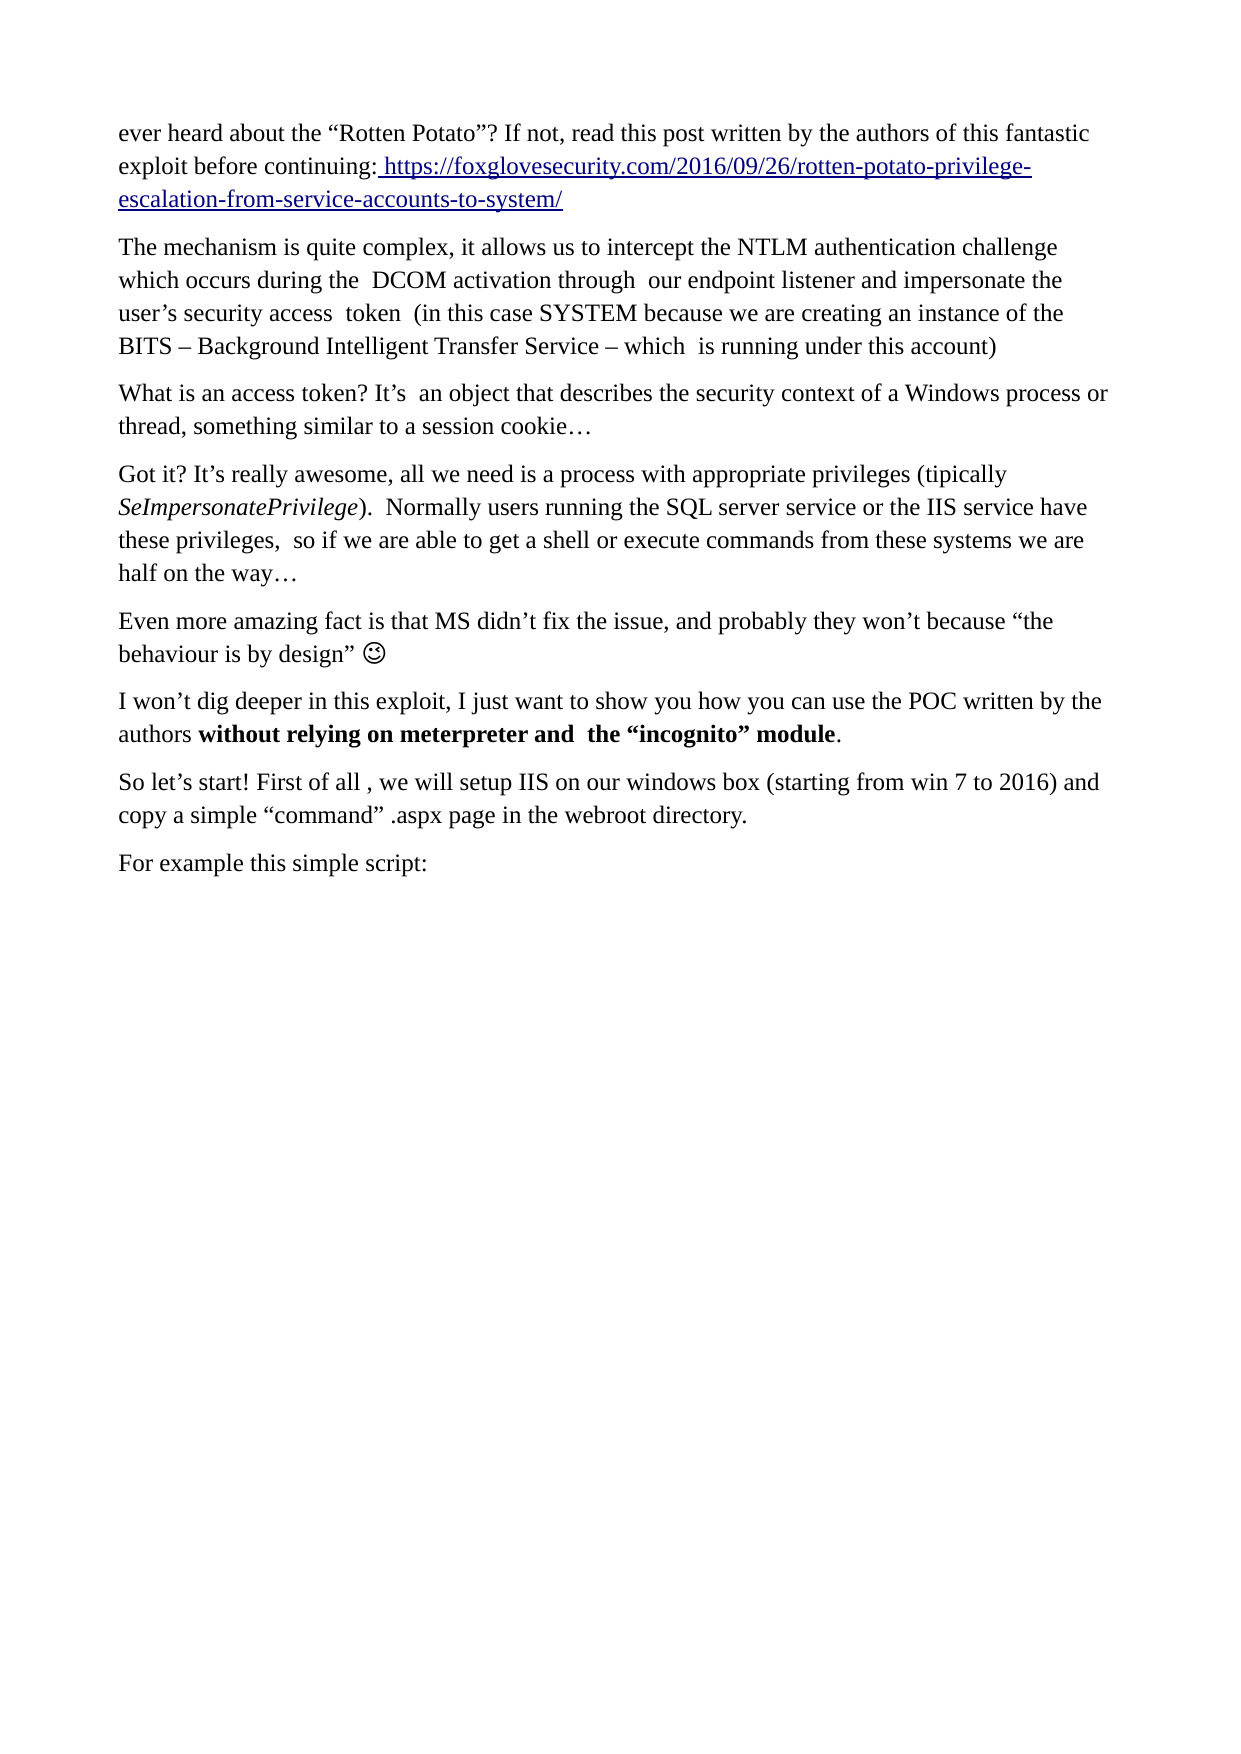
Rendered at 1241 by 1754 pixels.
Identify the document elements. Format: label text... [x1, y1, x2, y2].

text Got it? It’s really awesome, all we need is a process with appropriate privileges (tipically SeImpersonatePrivilege). Normally users running the SQL server service or the IIS service have these privileges, so if we are able to get a shell or execute commands from these systems we are half on the way… [118, 459, 1122, 587]
text For example this simple script: [118, 848, 1122, 876]
text So let’s start! First of all , we will setup IIS on our windows box (starting from win 7 to 2016) and copy a simple “command” .aspx page in the webroot directory. [118, 767, 1122, 829]
text ever heard about the “Rotten Potato”? If not, read this post written by the authors of this fantastic exploit before continuing: https://foxglovesecurity.com/2016/09/26/rotten-potato-privilege-escalation-from-service-accounts-to-system/ [118, 118, 1122, 213]
text The mechanism is quite complex, it allows us to intercept the NTLM authentication challenge which occurs during the DCOM activation through our endpoint listener and impersonate the user’s security access token (in this case SYSTEM because we are creating an instance of the BITS – Background Intelligent Transfer Service – which is running under this account) [118, 232, 1122, 359]
text I won’t dig deeper in this exploit, I just want to show you how you can use the POC written by the authors without relying on meterpreter and the “incognito” module. [118, 686, 1122, 748]
text Even more amazing fact is that MS didn’t fix the issue, and probably they won’t because “the behaviour is by design” 😉 [118, 606, 1122, 667]
text What is an access token? It’s an object that describes the security context of a Windows process or thread, something similar to a session cookie… [118, 378, 1122, 440]
